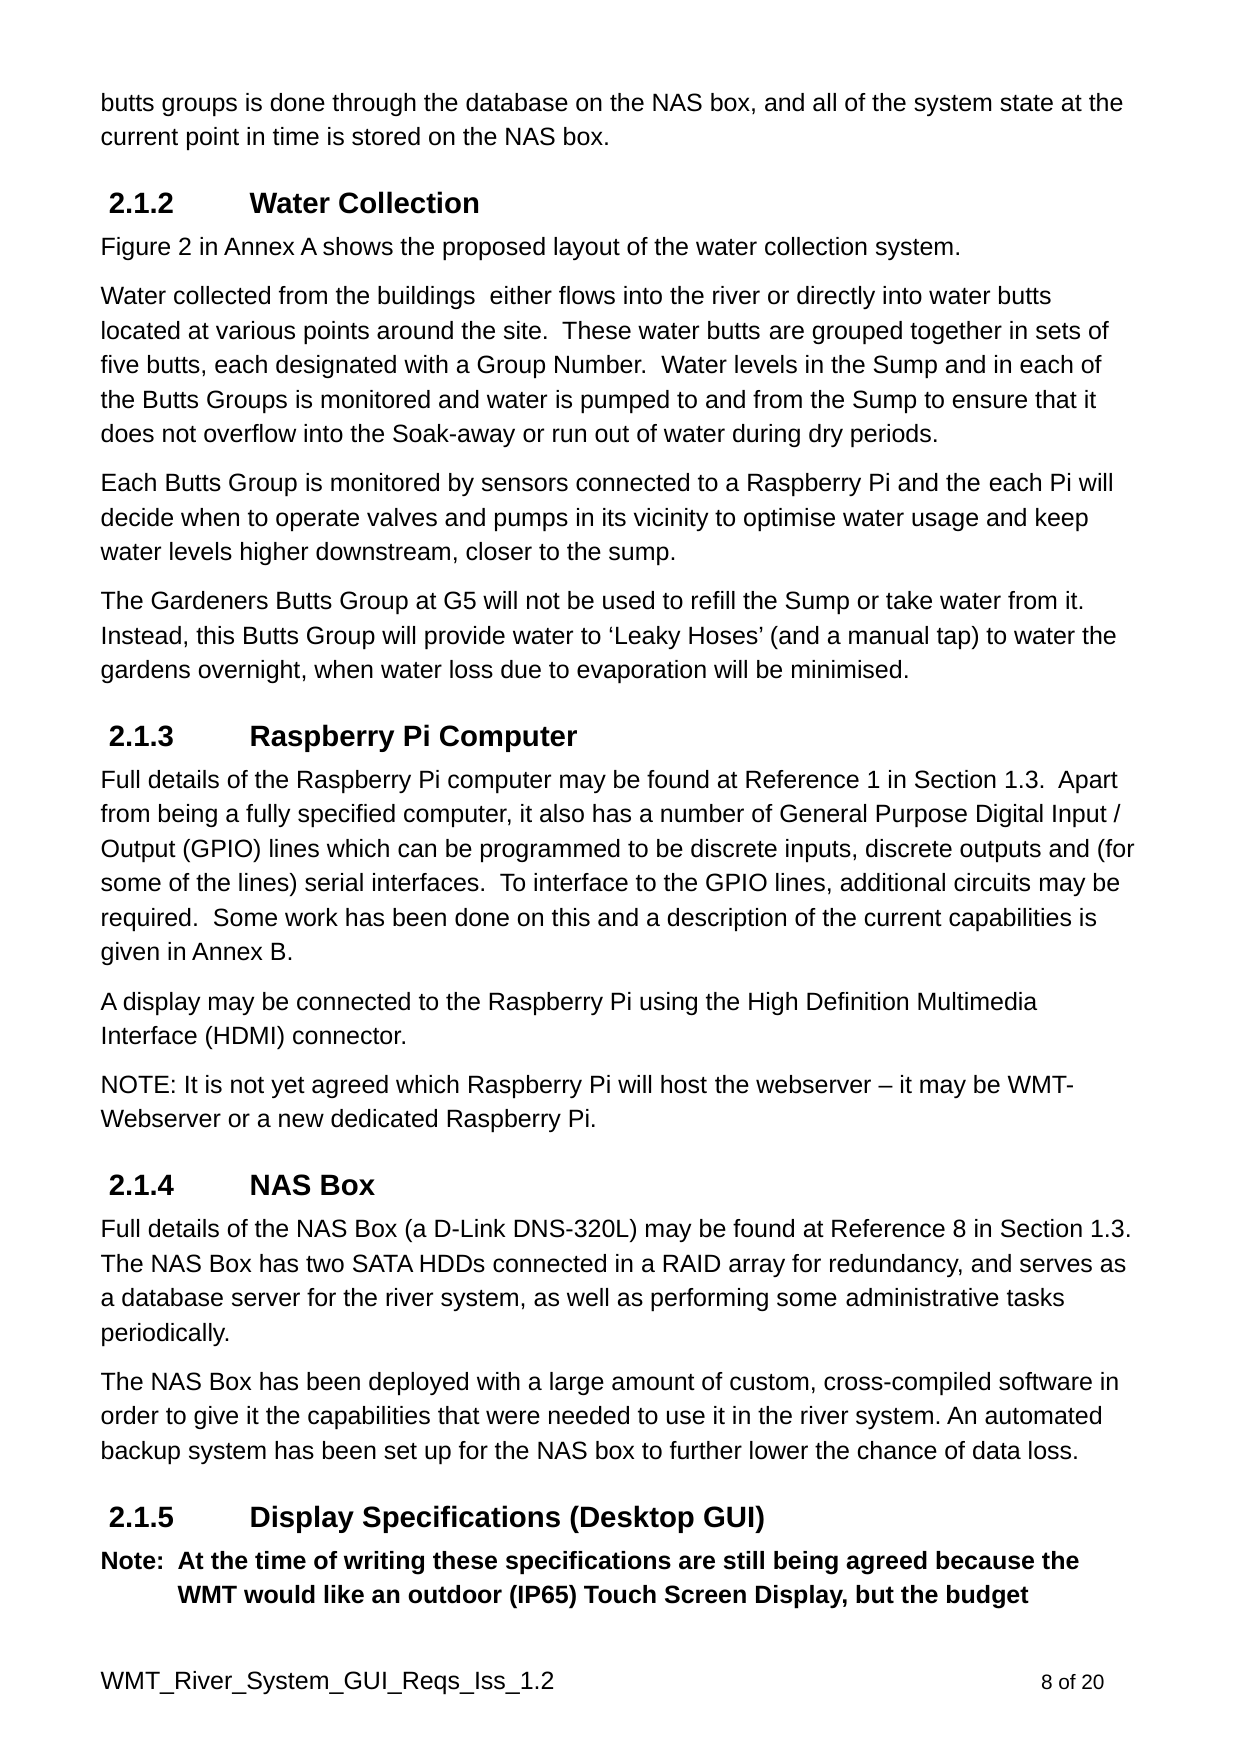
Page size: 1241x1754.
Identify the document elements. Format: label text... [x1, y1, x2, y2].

text butts groups is done through the database on the NAS box, and all of the system state at the current point in time is stored on the NAS box. [100, 88, 1140, 151]
text Full details of the NAS Box (a D-Link DNS-320L) may be found at Reference 8 in Section 1.3. The NAS Box has two SATA HDDs connected in a RAID array for redundancy, and serves as a database server for the river system, as well as performing some administrative tasks periodically. [100, 1214, 1140, 1347]
text Water collected from the buildings either flows into the river or directly into water butts located at various points around the site. These water butts are grouped together in sets of five butts, each designated with a Group Number. Water levels in the Sump and in each of the Butts Groups is monitored and water is pumped to and from the Sump to ensure that it does not overflow into the Soak-away or run out of water during dry periods. [100, 281, 1140, 448]
subtitle NAS Box [100, 1168, 1140, 1202]
text Each Butts Group is monitored by sensors connected to a Raspberry Pi and the each Pi will decide when to operate valves and pumps in its vicinity to optimise water usage and keep water levels higher downstream, closer to the sump. [100, 468, 1140, 566]
text Full details of the Raspberry Pi computer may be found at Reference 1 in Section 1.3. Apart from being a fully specified computer, it also has a number of General Purpose Digital Input / Output (GPIO) lines which can be programmed to be discrete inputs, discrete outputs and (for some of the lines) serial interfaces. To interface to the GPIO lines, additional circuits may be required. Some work has been done on this and a description of the current capabilities is given in Annex B. [100, 765, 1140, 966]
text Figure 2 in Annex A shows the proposed layout of the water collection system. [100, 232, 1140, 261]
text The Gardeners Butts Group at G5 will not be used to refill the Sump or take water from it. Instead, this Butts Group will provide water to ‘Leaky Hoses’ (and a manual tap) to water the gardens overnight, when water loss due to evaporation will be minimised. [100, 586, 1140, 684]
text The NAS Box has been deployed with a large amount of custom, cross-compiled software in order to give it the capabilities that were needed to use it in the river system. An automated backup system has been set up for the NAS box to further lower the chance of data loss. [100, 1367, 1140, 1464]
subtitle Raspberry Pi Computer [100, 719, 1140, 752]
text Note: At the time of writing these specifications are still being agreed because the WMT would like an outdoor (IP65) Touch Screen Display, but the budget [100, 1546, 1140, 1609]
text NOTE: It is not yet agreed which Raspberry Pi will host the webserver – it may be WMT-Webserver or a new dedicated Raspberry Pi. [100, 1070, 1140, 1133]
text A display may be connected to the Raspberry Pi using the High Definition Multimedia Interface (HDMI) connector. [100, 986, 1140, 1050]
subtitle Display Specifications (Desktop GUI) [100, 1499, 1140, 1533]
